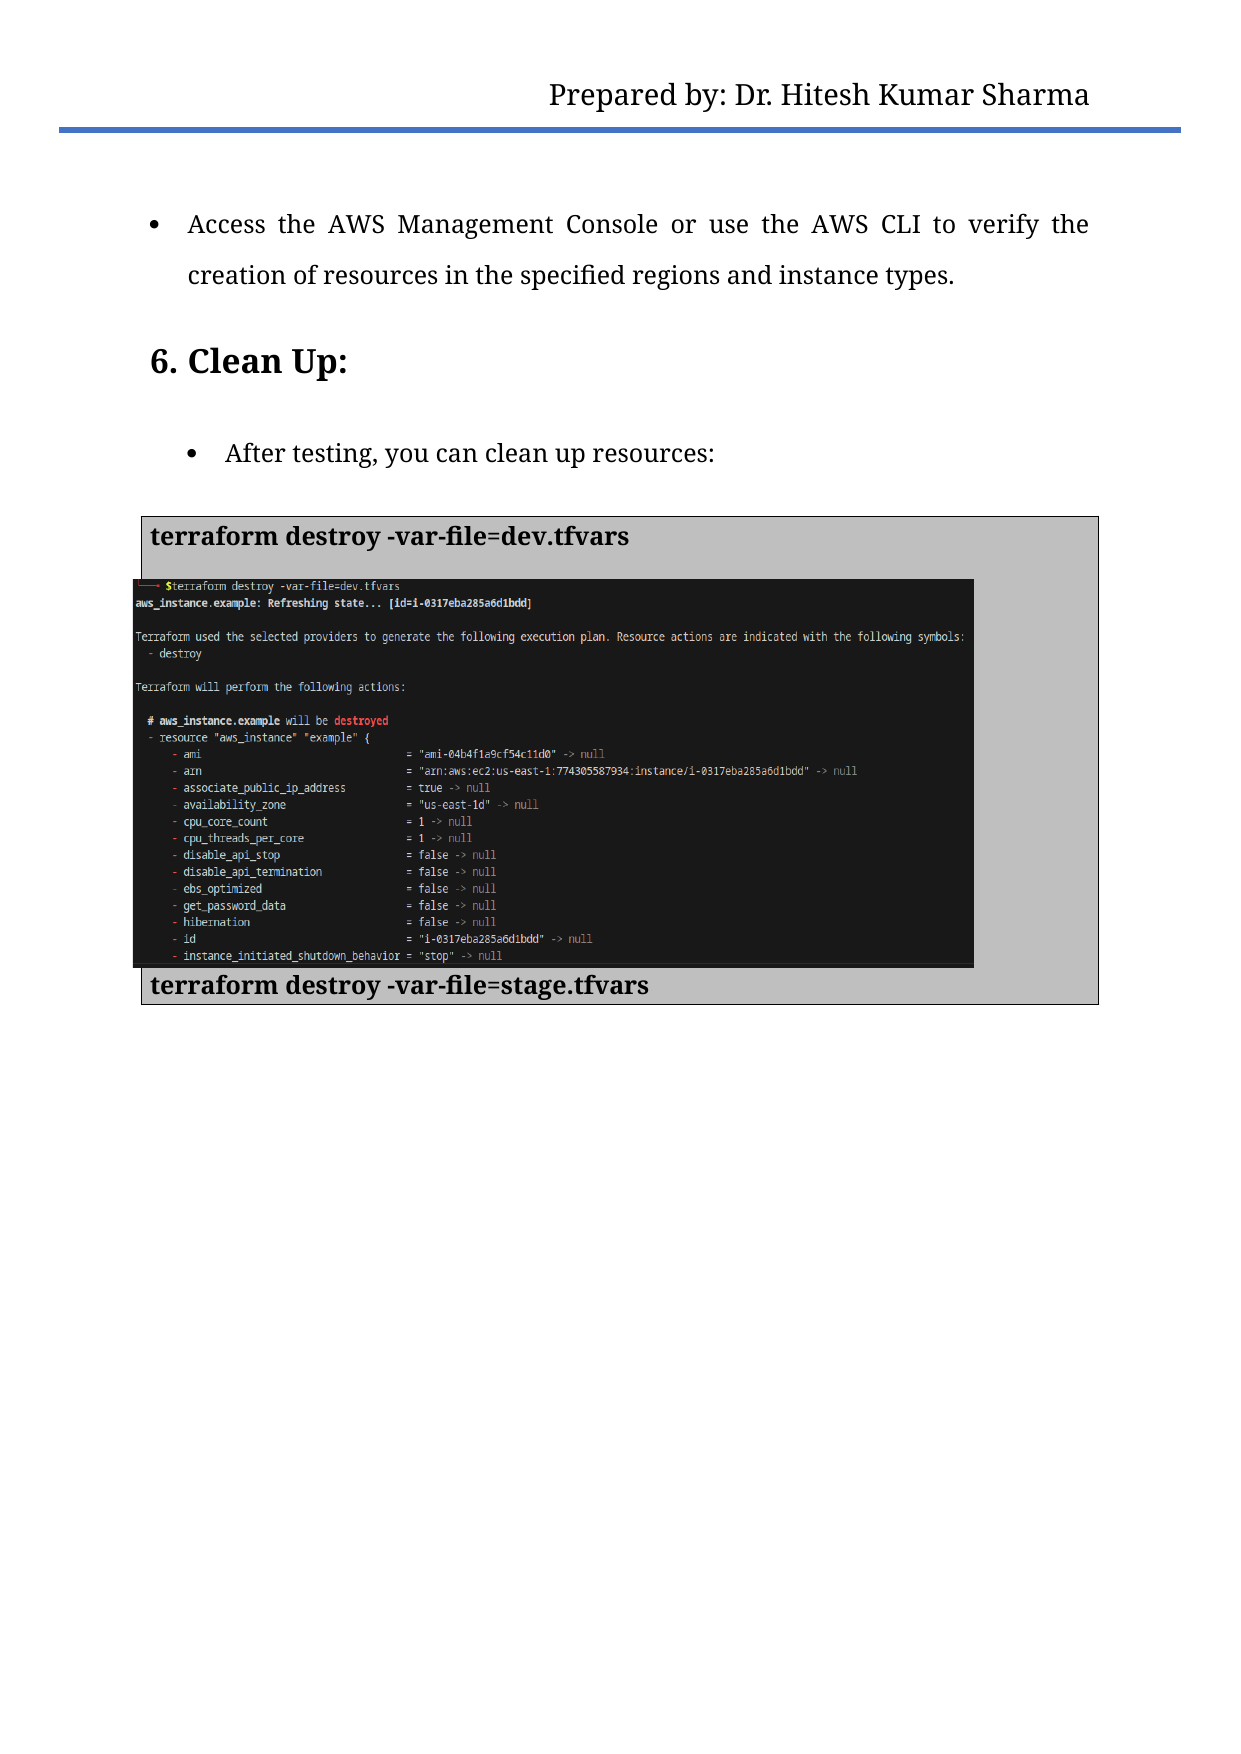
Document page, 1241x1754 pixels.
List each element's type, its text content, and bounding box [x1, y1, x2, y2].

picture [132, 579, 974, 968]
list After testing, you can clean up resources: [187, 435, 1090, 469]
text terraform destroy -var-file=stage.tfvars [142, 567, 1098, 1004]
text terraform destroy -var-file=dev.tfvars [142, 517, 1098, 553]
list Access the AWS Management Console or use the AWS CLI to verify the creation of resources in the specified regions and instance types. [150, 207, 1090, 292]
list Clean Up: [150, 338, 1090, 383]
